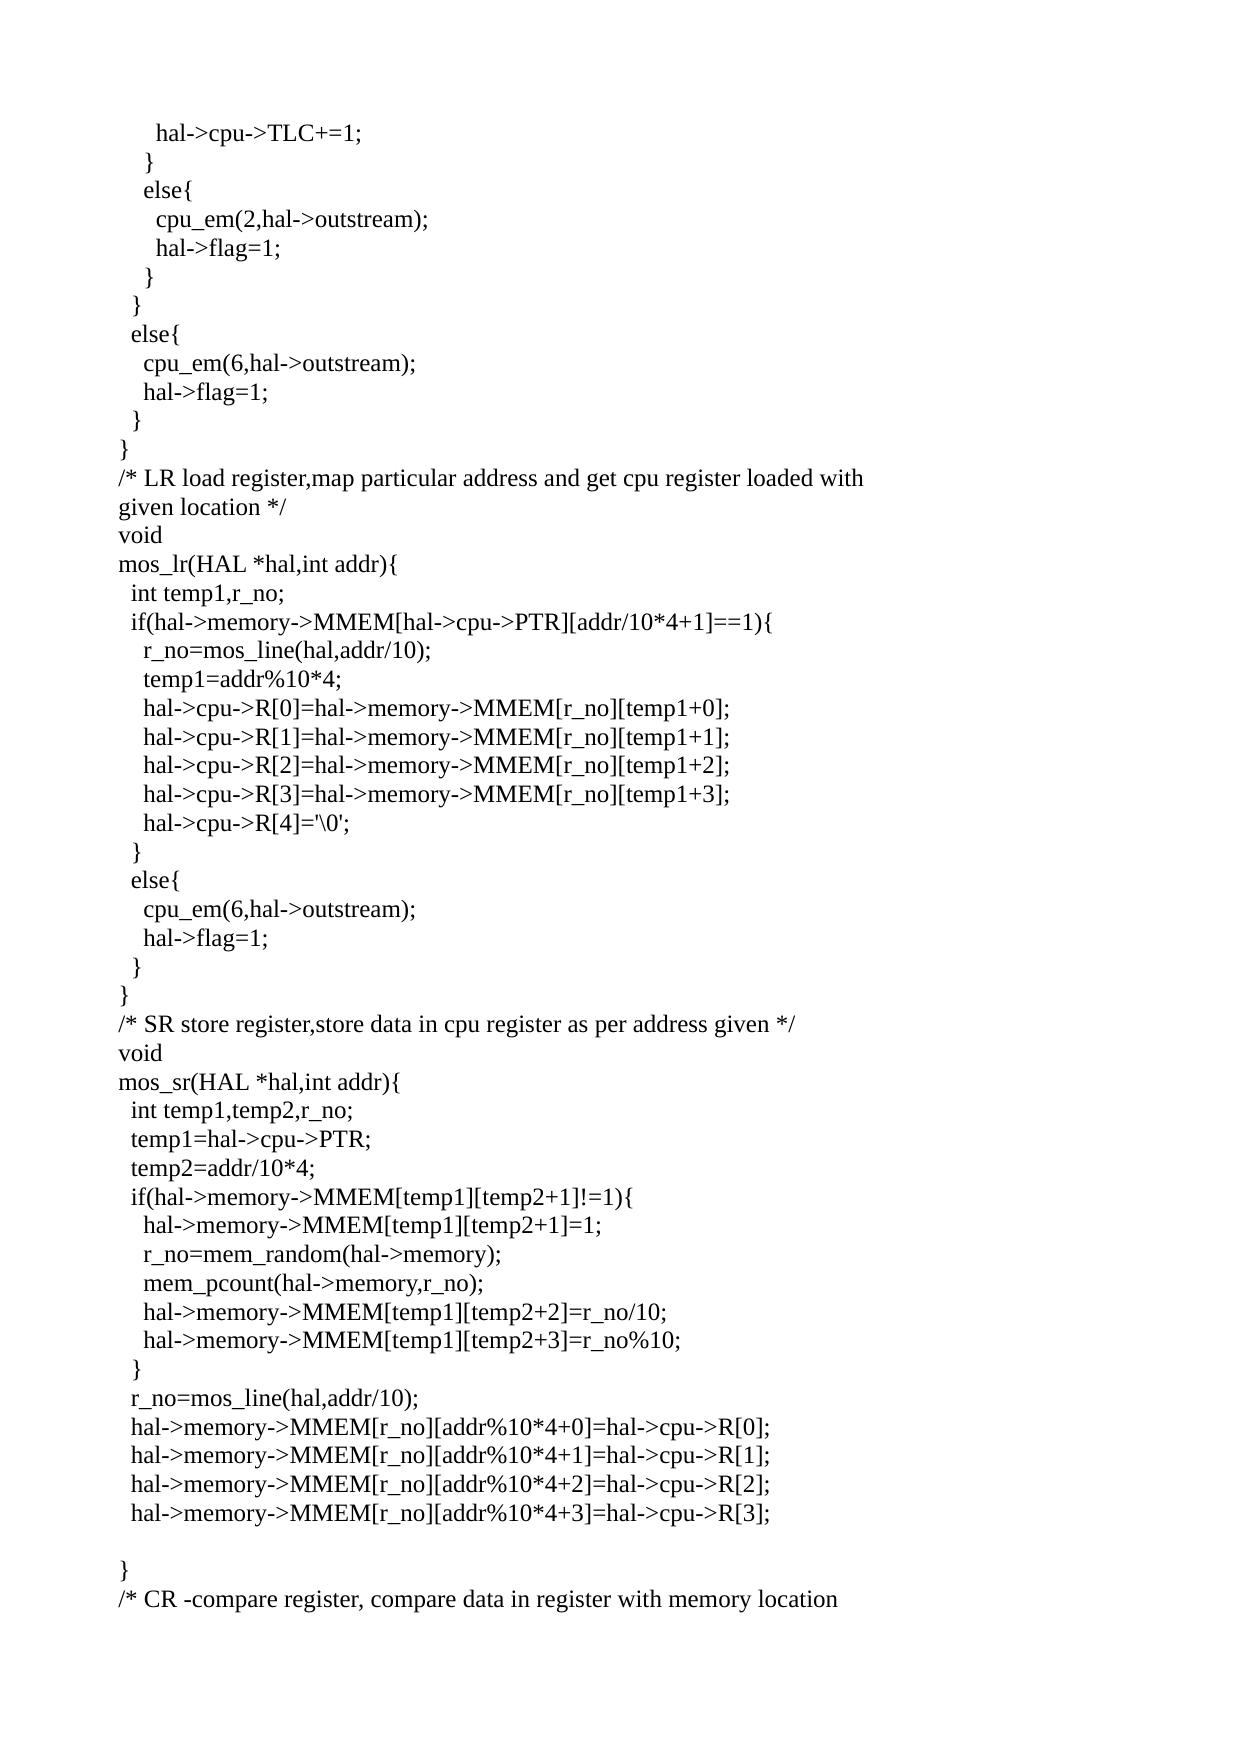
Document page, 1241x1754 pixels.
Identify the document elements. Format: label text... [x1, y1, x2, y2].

text int temp1,temp2,r_no; [118, 1096, 1122, 1124]
text } [118, 262, 1122, 291]
text hal->cpu->R[0]=hal->memory->MMEM[r_no][temp1+0]; [118, 693, 1122, 722]
text temp1=hal->cpu->PTR; [118, 1124, 1122, 1153]
text /* CR -compare register, compare data in register with memory location [118, 1584, 1122, 1613]
text } [118, 981, 1122, 1009]
text } [118, 1556, 1122, 1584]
text temp2=addr/10*4; [118, 1153, 1122, 1182]
text hal->cpu->R[1]=hal->memory->MMEM[r_no][temp1+1]; [118, 722, 1122, 751]
text hal->memory->MMEM[temp1][temp2+3]=r_no%10; [118, 1326, 1122, 1354]
text hal->cpu->R[3]=hal->memory->MMEM[r_no][temp1+3]; [118, 779, 1122, 808]
text } [118, 952, 1122, 981]
text hal->memory->MMEM[r_no][addr%10*4+1]=hal->cpu->R[1]; [118, 1441, 1122, 1469]
text cpu_em(6,hal->outstream); [118, 894, 1122, 923]
text hal->cpu->R[4]='\0'; [118, 808, 1122, 837]
text cpu_em(6,hal->outstream); [118, 348, 1122, 377]
text } [118, 406, 1122, 434]
text mem_pcount(hal->memory,r_no); [118, 1268, 1122, 1297]
text else{ [118, 176, 1122, 204]
text else{ [118, 866, 1122, 894]
text hal->memory->MMEM[r_no][addr%10*4+3]=hal->cpu->R[3]; [118, 1498, 1122, 1527]
text hal->flag=1; [118, 923, 1122, 952]
text if(hal->memory->MMEM[hal->cpu->PTR][addr/10*4+1]==1){ [118, 607, 1122, 636]
text hal->memory->MMEM[r_no][addr%10*4+0]=hal->cpu->R[0]; [118, 1412, 1122, 1441]
text if(hal->memory->MMEM[temp1][temp2+1]!=1){ [118, 1182, 1122, 1211]
text } [118, 434, 1122, 463]
text /* SR store register,store data in cpu register as per address given */ [118, 1009, 1122, 1038]
text given location */ [118, 492, 1122, 521]
text r_no=mos_line(hal,addr/10); [118, 1383, 1122, 1412]
text hal->cpu->R[2]=hal->memory->MMEM[r_no][temp1+2]; [118, 751, 1122, 779]
text r_no=mos_line(hal,addr/10); [118, 636, 1122, 664]
text } [118, 837, 1122, 866]
text } [118, 291, 1122, 319]
text mos_sr(HAL *hal,int addr){ [118, 1067, 1122, 1096]
text cpu_em(2,hal->outstream); [118, 204, 1122, 233]
text hal->flag=1; [118, 233, 1122, 262]
text } [118, 147, 1122, 176]
text hal->memory->MMEM[temp1][temp2+1]=1; [118, 1211, 1122, 1239]
text mos_lr(HAL *hal,int addr){ [118, 549, 1122, 578]
text else{ [118, 319, 1122, 348]
text hal->memory->MMEM[r_no][addr%10*4+2]=hal->cpu->R[2]; [118, 1469, 1122, 1498]
text temp1=addr%10*4; [118, 664, 1122, 693]
text hal->flag=1; [118, 377, 1122, 406]
text int temp1,r_no; [118, 578, 1122, 607]
text void [118, 1038, 1122, 1067]
text hal->cpu->TLC+=1; [118, 118, 1122, 147]
text r_no=mem_random(hal->memory); [118, 1239, 1122, 1268]
text hal->memory->MMEM[temp1][temp2+2]=r_no/10; [118, 1297, 1122, 1326]
text void [118, 521, 1122, 549]
text /* LR load register,map particular address and get cpu register loaded with [118, 463, 1122, 492]
text } [118, 1354, 1122, 1383]
